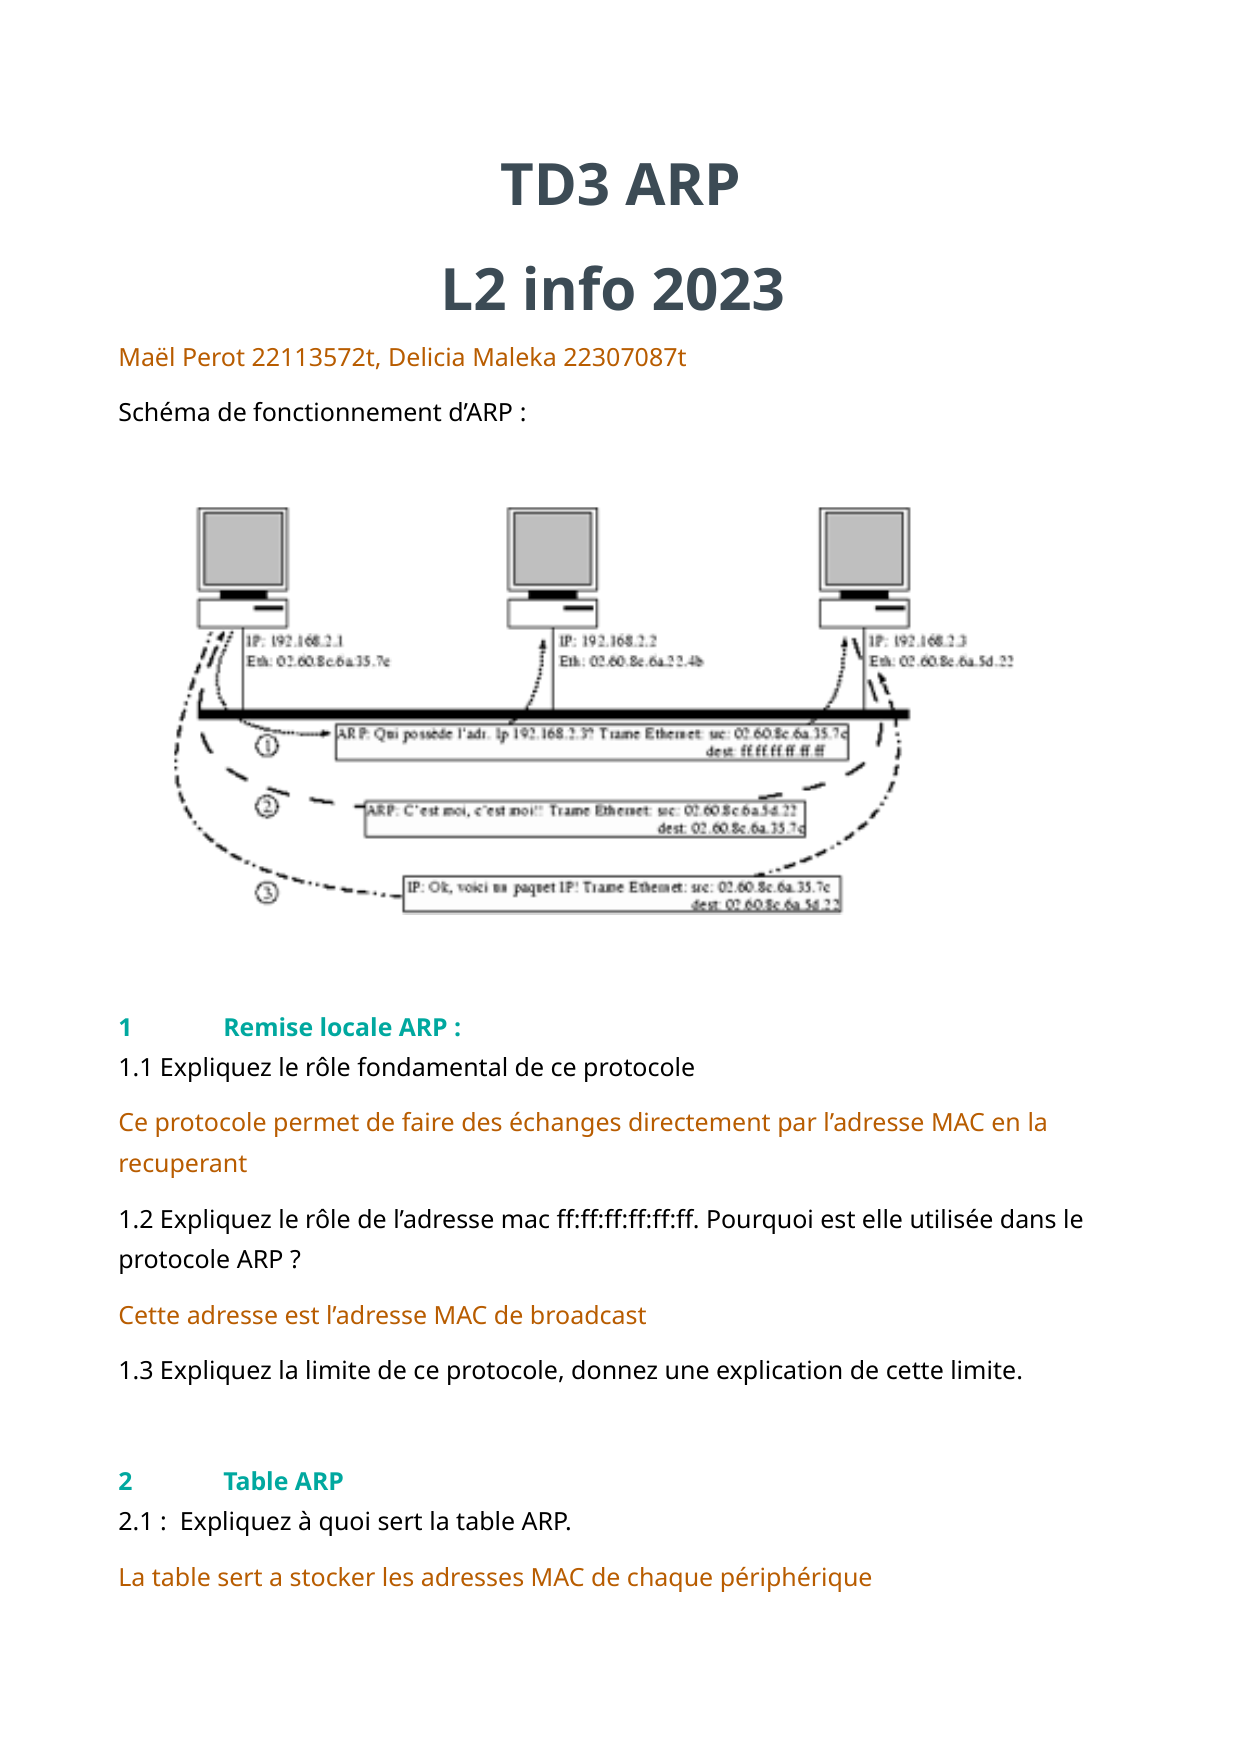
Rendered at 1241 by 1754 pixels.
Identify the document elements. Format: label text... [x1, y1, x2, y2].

text 2.1 : Expliquez à quoi sert la table ARP. [118, 1504, 1122, 1538]
text 1.3 Expliquez la limite de ce protocole, donnez une explication de cette limite. [118, 1353, 1122, 1387]
text L2 info 2023 [118, 248, 1122, 327]
text Schéma de fonctionnement d’ARP : [118, 395, 1122, 429]
text Cette adresse est l’adresse MAC de broadcast [118, 1298, 1122, 1332]
subtitle Remise locale ARP : [118, 1010, 1122, 1043]
text 1.1 Expliquez le rôle fondamental de ce protocole [118, 1050, 1122, 1084]
text La table sert a stocker les adresses MAC de chaque périphérique [118, 1559, 1122, 1593]
text Ce protocole permet de faire des échanges directement par l’adresse MAC en la recuperant [118, 1105, 1122, 1180]
subtitle Table ARP [118, 1464, 1122, 1498]
text TD3 ARP [118, 143, 1122, 223]
text Maël Perot 22113572t, Delicia Maleka 22307087t [118, 339, 1122, 374]
text 1.2 Expliquez le rôle de l’adresse mac ff:ff:ff:ff:ff:ff. Pourquoi est elle utilisée dans le protocole ARP ? [118, 1201, 1122, 1276]
picture [173, 507, 1014, 915]
